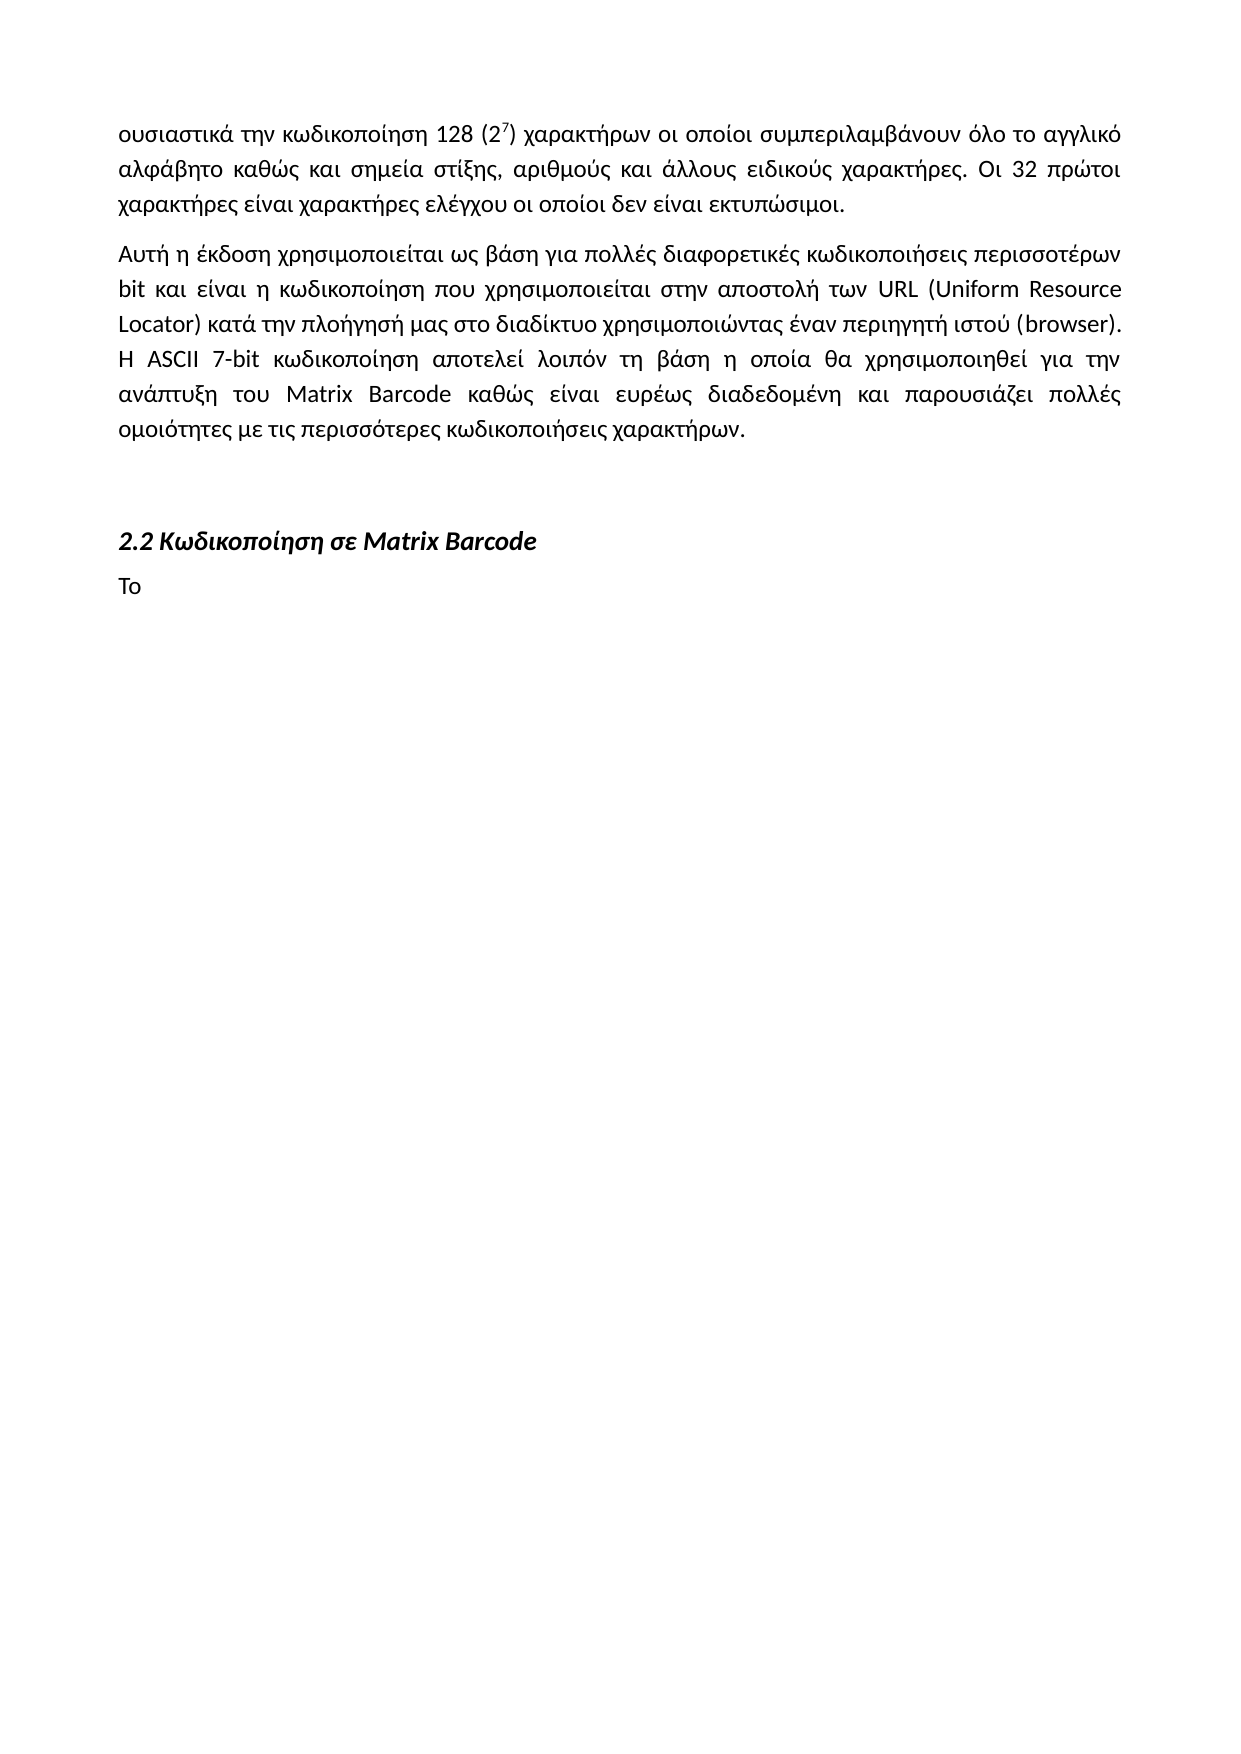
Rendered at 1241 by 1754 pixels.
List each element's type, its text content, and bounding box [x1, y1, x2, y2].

text Το [118, 570, 1122, 600]
text Αυτή η έκδοση χρησιμοποιείται ως βάση για πολλές διαφορετικές κωδικοποιήσεις περισσοτέρων bit και είναι η κωδικοποίηση που χρησιμοποιείται στην αποστολή των URL (Uniform Resource Locator) κατά την πλοήγησή μας στο διαδίκτυο χρησιμοποιώντας έναν περιηγητή ιστού (browser). Η ASCII 7-bit κωδικοποίηση αποτελεί λοιπόν τη βάση η οποία θα χρησιμοποιηθεί για την ανάπτυξη του Matrix Barcode καθώς είναι ευρέως διαδεδομένη και παρουσιάζει πολλές ομοιότητες με τις περισσότερες κωδικοποιήσεις χαρακτήρων. [118, 238, 1122, 443]
text ουσιαστικά την κωδικοποίηση 128 (27) χαρακτήρων οι οποίοι συμπεριλαμβάνουν όλο το αγγλικό αλφάβητο καθώς και σημεία στίξης, αριθμούς και άλλους ειδικούς χαρακτήρες. Οι 32 πρώτοι χαρακτήρες είναι χαρακτήρες ελέγχου οι οποίοι δεν είναι εκτυπώσιμοι. [118, 118, 1122, 219]
subtitle 2.2 Κωδικοποίηση σε Matrix Barcode [118, 524, 1122, 557]
